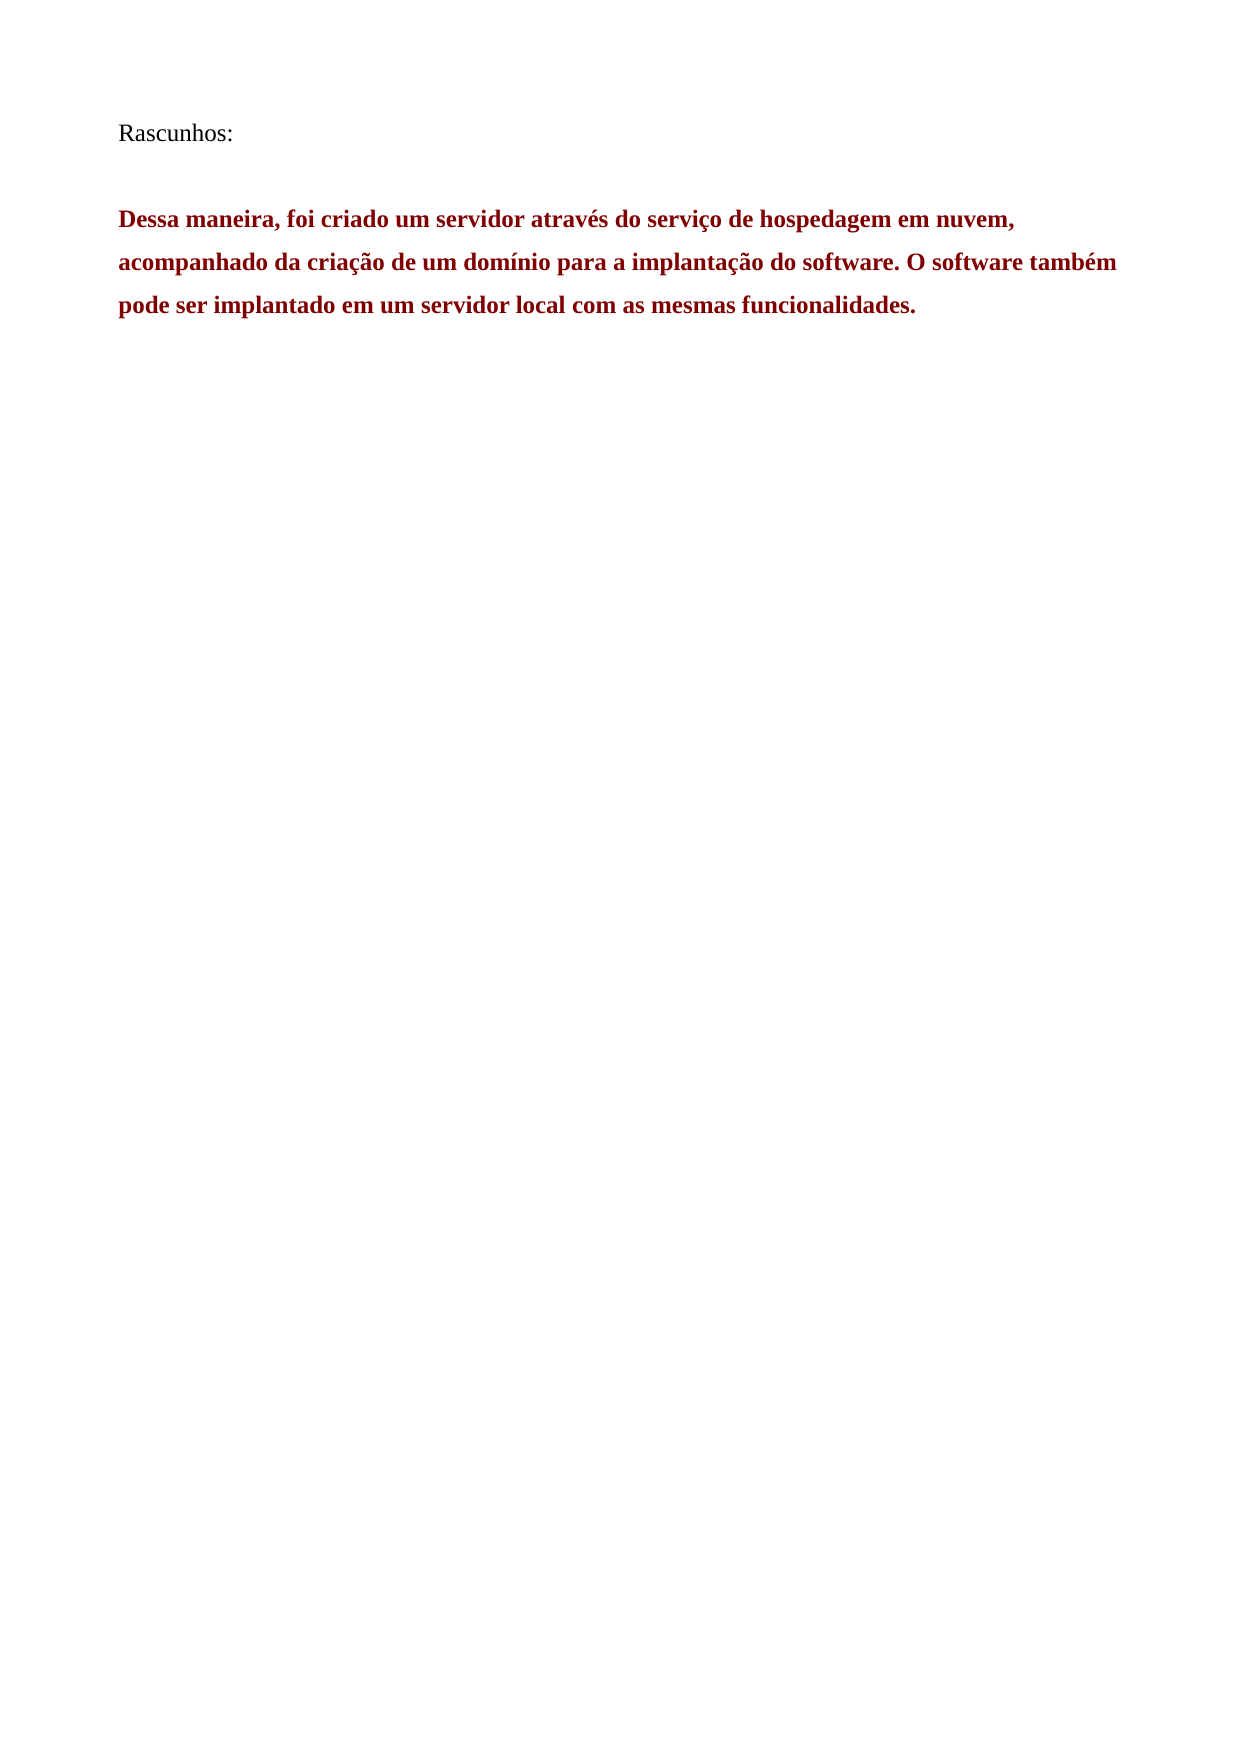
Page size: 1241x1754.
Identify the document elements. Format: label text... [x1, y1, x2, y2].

text Rascunhos: [118, 118, 1122, 147]
text Dessa maneira, foi criado um servidor através do serviço de hospedagem em nuvem, acompanhado da criação de um domínio para a implantação do software. O software também pode ser implantado em um servidor local com as mesmas funcionalidades. [118, 204, 1122, 319]
